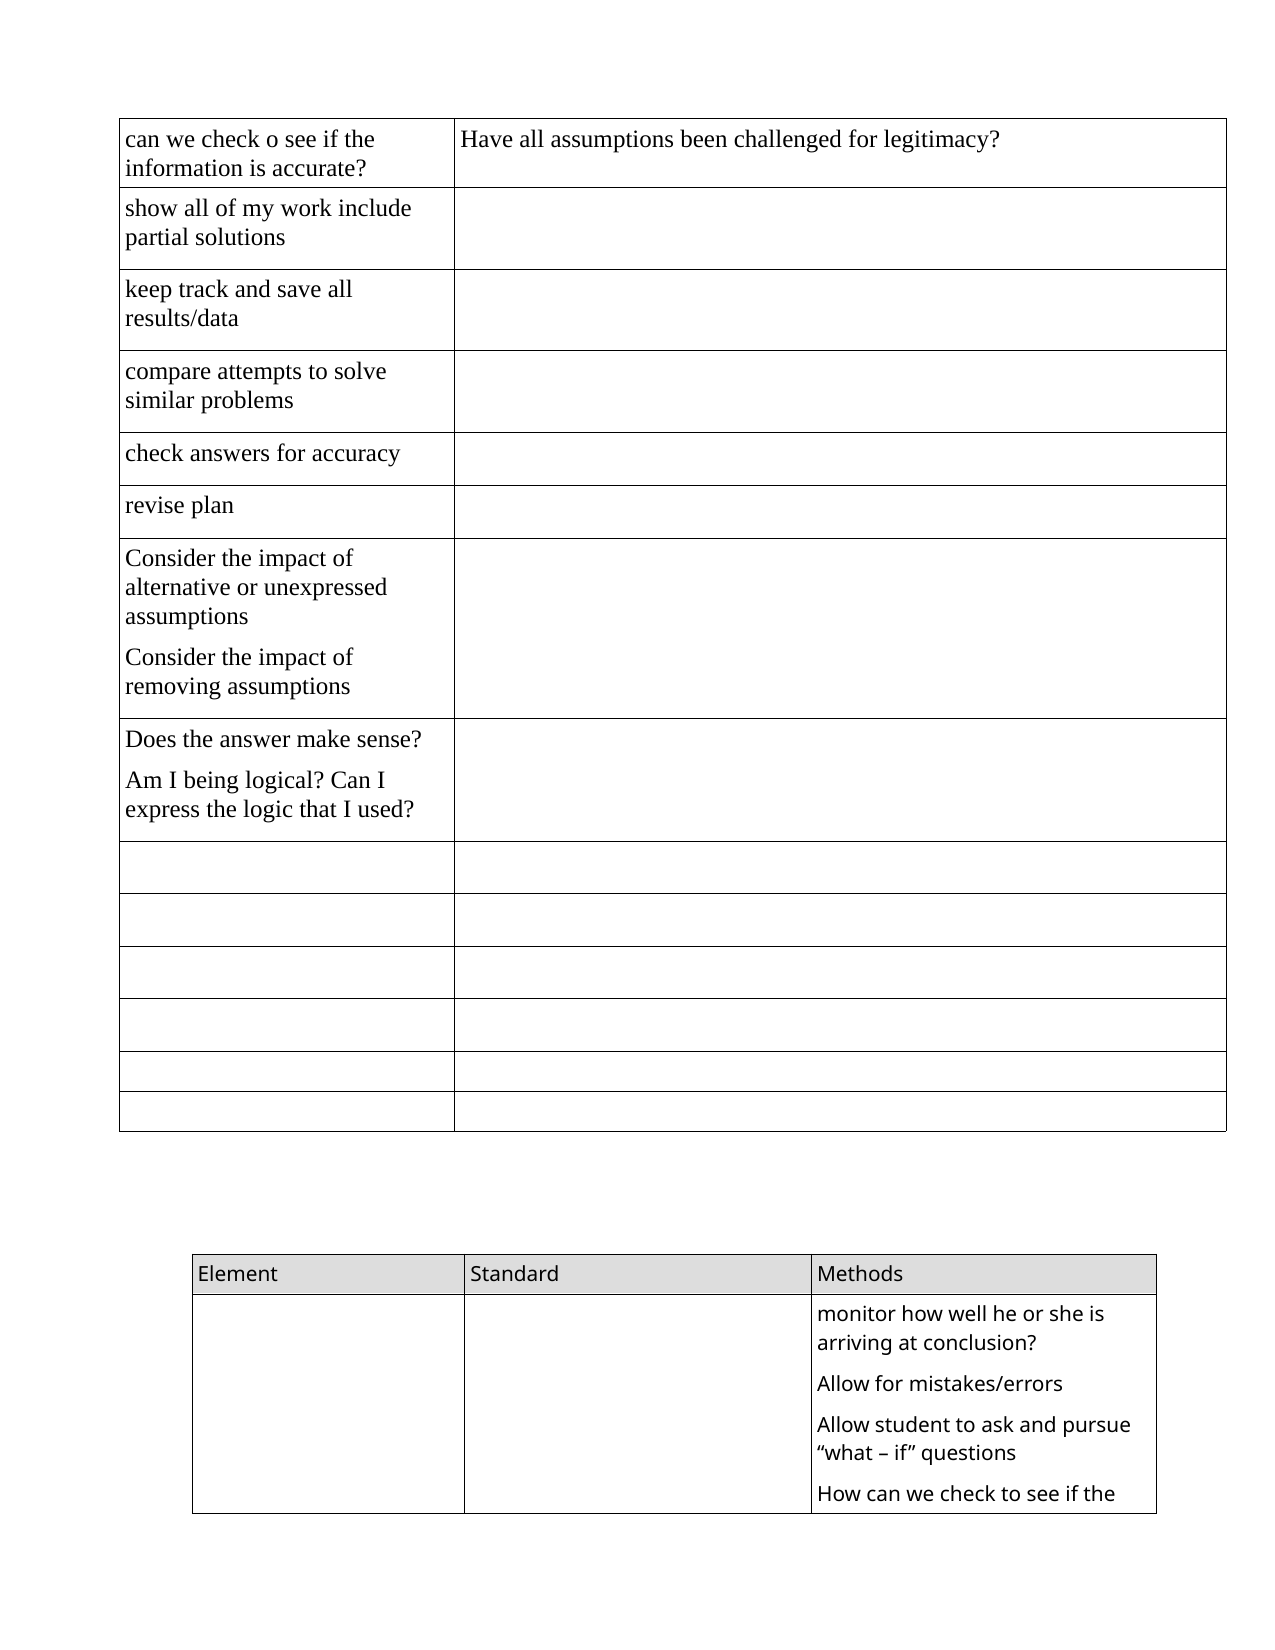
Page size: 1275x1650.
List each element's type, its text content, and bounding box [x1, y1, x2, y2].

table_cell [455, 188, 1226, 269]
table_cell [120, 894, 454, 946]
table_cell [455, 947, 1226, 998]
table_cell compare attempts to solve similar problems [120, 351, 454, 432]
table_cell [120, 1092, 454, 1131]
table_cell [120, 999, 454, 1051]
table_cell check answers for accuracy [120, 433, 454, 485]
table_header Element [193, 1255, 464, 1293]
table_cell [455, 894, 1226, 946]
table_cell [193, 1295, 464, 1513]
table_cell [120, 947, 454, 998]
table_cell [455, 719, 1226, 841]
table_cell [455, 270, 1226, 350]
table_cell monitor how well he or she is arriving at conclusion? Allow for mistakes/errors Allow student to ask and pursue “what – if” questions How can we check to see if the [812, 1295, 1156, 1513]
table_cell [455, 1092, 1226, 1131]
table_cell [455, 999, 1226, 1051]
table_cell [455, 539, 1226, 718]
table_cell [455, 486, 1226, 537]
table_cell Does the answer make sense? Am I being logical? Can I express the logic that I used? [120, 719, 454, 841]
table_cell keep track and save all results/data [120, 270, 454, 350]
table_cell [455, 1052, 1226, 1091]
table_header Methods [812, 1255, 1156, 1293]
table_cell [455, 351, 1226, 432]
table_cell Consider the impact of alternative or unexpressed assumptions Consider the impact of removing assumptions [120, 539, 454, 718]
table_cell [465, 1295, 811, 1513]
table_cell can we check o see if the information is accurate? [120, 119, 454, 187]
table_cell [120, 842, 454, 893]
table_cell revise plan [120, 486, 454, 537]
table_cell [120, 1052, 454, 1091]
table_header Standard [465, 1255, 811, 1293]
table_cell Have all assumptions been challenged for legitimacy? [455, 119, 1226, 187]
table_cell [455, 842, 1226, 893]
table_cell show all of my work include partial solutions [120, 188, 454, 269]
table_cell [455, 433, 1226, 485]
